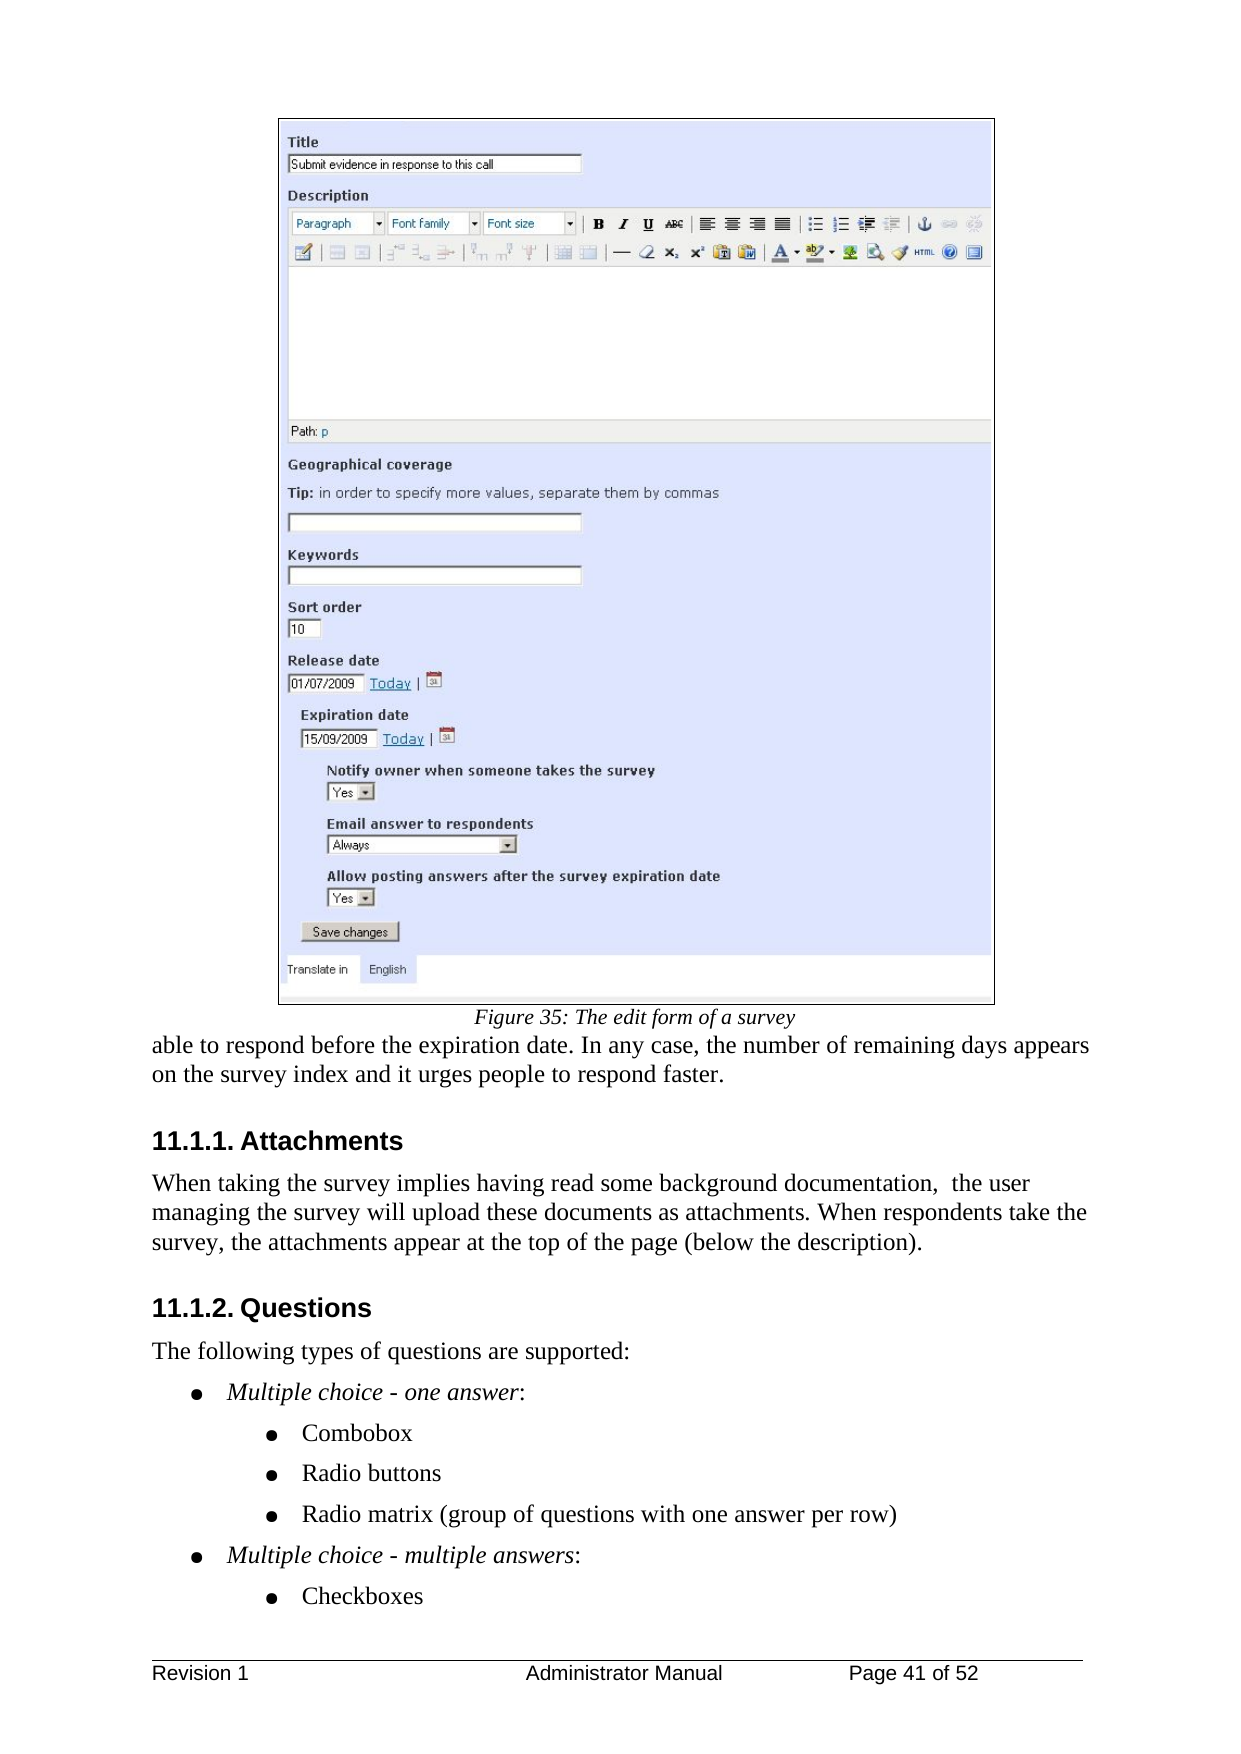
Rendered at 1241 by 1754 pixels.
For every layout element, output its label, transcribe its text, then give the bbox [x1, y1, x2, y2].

list Checkboxes [264, 1581, 1120, 1610]
subtitle Attachments [152, 1125, 1120, 1156]
list Multiple choice - multiple answers: [189, 1540, 1120, 1569]
list Radio buttons [264, 1458, 1120, 1487]
text When taking the survey implies having read some background documentation, the user managing the survey will upload these documents as attachments. When respondents take the survey, the attachments appear at the top of the page (below the description). [152, 1168, 1120, 1255]
list Combobox [264, 1417, 1120, 1446]
subtitle Questions [152, 1292, 1120, 1323]
list Multiple choice - one answer: [189, 1377, 1120, 1406]
text Figure 35: The edit form of a survey [253, 119, 1019, 1030]
list Radio matrix (group of questions with one answer per row) [264, 1499, 1120, 1528]
text The following types of questions are supported: [152, 1336, 1120, 1365]
text able to respond before the expiration date. In any case, the number of remaining days appears on the survey index and it urges people to respond faster. [152, 107, 1120, 1088]
picture [280, 121, 992, 1002]
